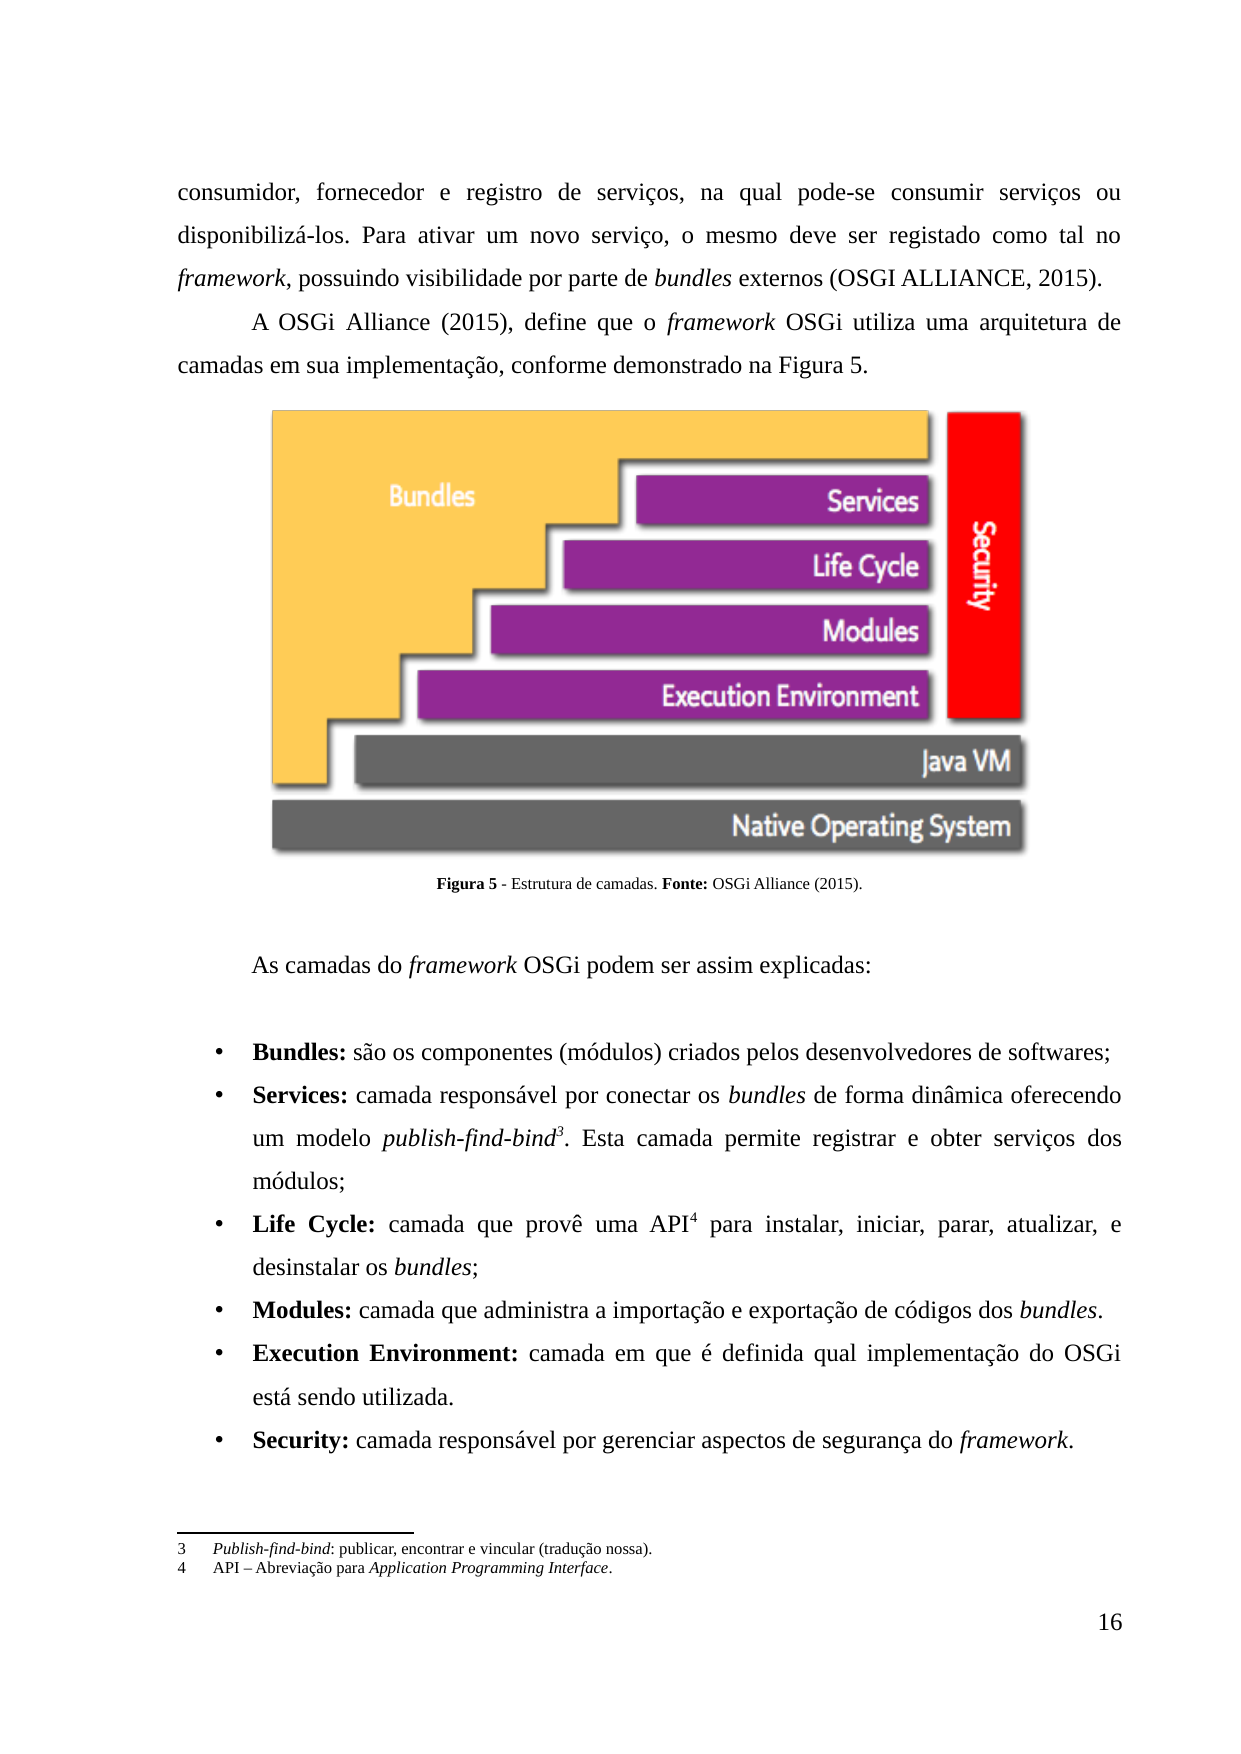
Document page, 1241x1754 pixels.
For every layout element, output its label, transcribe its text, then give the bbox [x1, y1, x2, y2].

picture [254, 392, 1045, 874]
text Figura 5 - Estrutura de camadas. Fonte: OSGi Alliance (2015). [255, 874, 1044, 893]
list Security: camada responsável por gerenciar aspectos de segurança do framework. [215, 1425, 1122, 1453]
list Modules: camada que administra a importação e exportação de códigos dos bundles. [215, 1295, 1122, 1324]
list Life Cycle: camada que provê uma API para instalar, iniciar, parar, atualizar, e desinstalar os bundles; [215, 1209, 1122, 1281]
list API – Abreviação para Application Programming Interface. [177, 1558, 1122, 1577]
text A OSGi Alliance (2015), define que o framework OSGi utiliza uma arquitetura de camadas em sua implementação, conforme demonstrado na Figura 5. [177, 307, 1122, 378]
text consumidor, fornecedor e registro de serviços, na qual pode-se consumir serviços ou disponibilizá-los. Para ativar um novo serviço, o mesmo deve ser registado como tal no framework, possuindo visibilidade por parte de bundles externos (OSGI ALLIANCE, 2015). [177, 177, 1122, 292]
list Execution Environment: camada em que é definida qual implementação do OSGi está sendo utilizada. [215, 1338, 1122, 1410]
text As camadas do framework OSGi podem ser assim explicadas: [177, 950, 1122, 979]
list Services: camada responsável por conectar os bundles de forma dinâmica oferecendo um modelo publish-find-bind. Esta camada permite registrar e obter serviços dos módulos; [215, 1080, 1122, 1195]
list Publish-find-bind: publicar, encontrar e vincular (tradução nossa). [177, 1539, 1122, 1558]
list Bundles: são os componentes (módulos) criados pelos desenvolvedores de softwares; [215, 1037, 1122, 1065]
